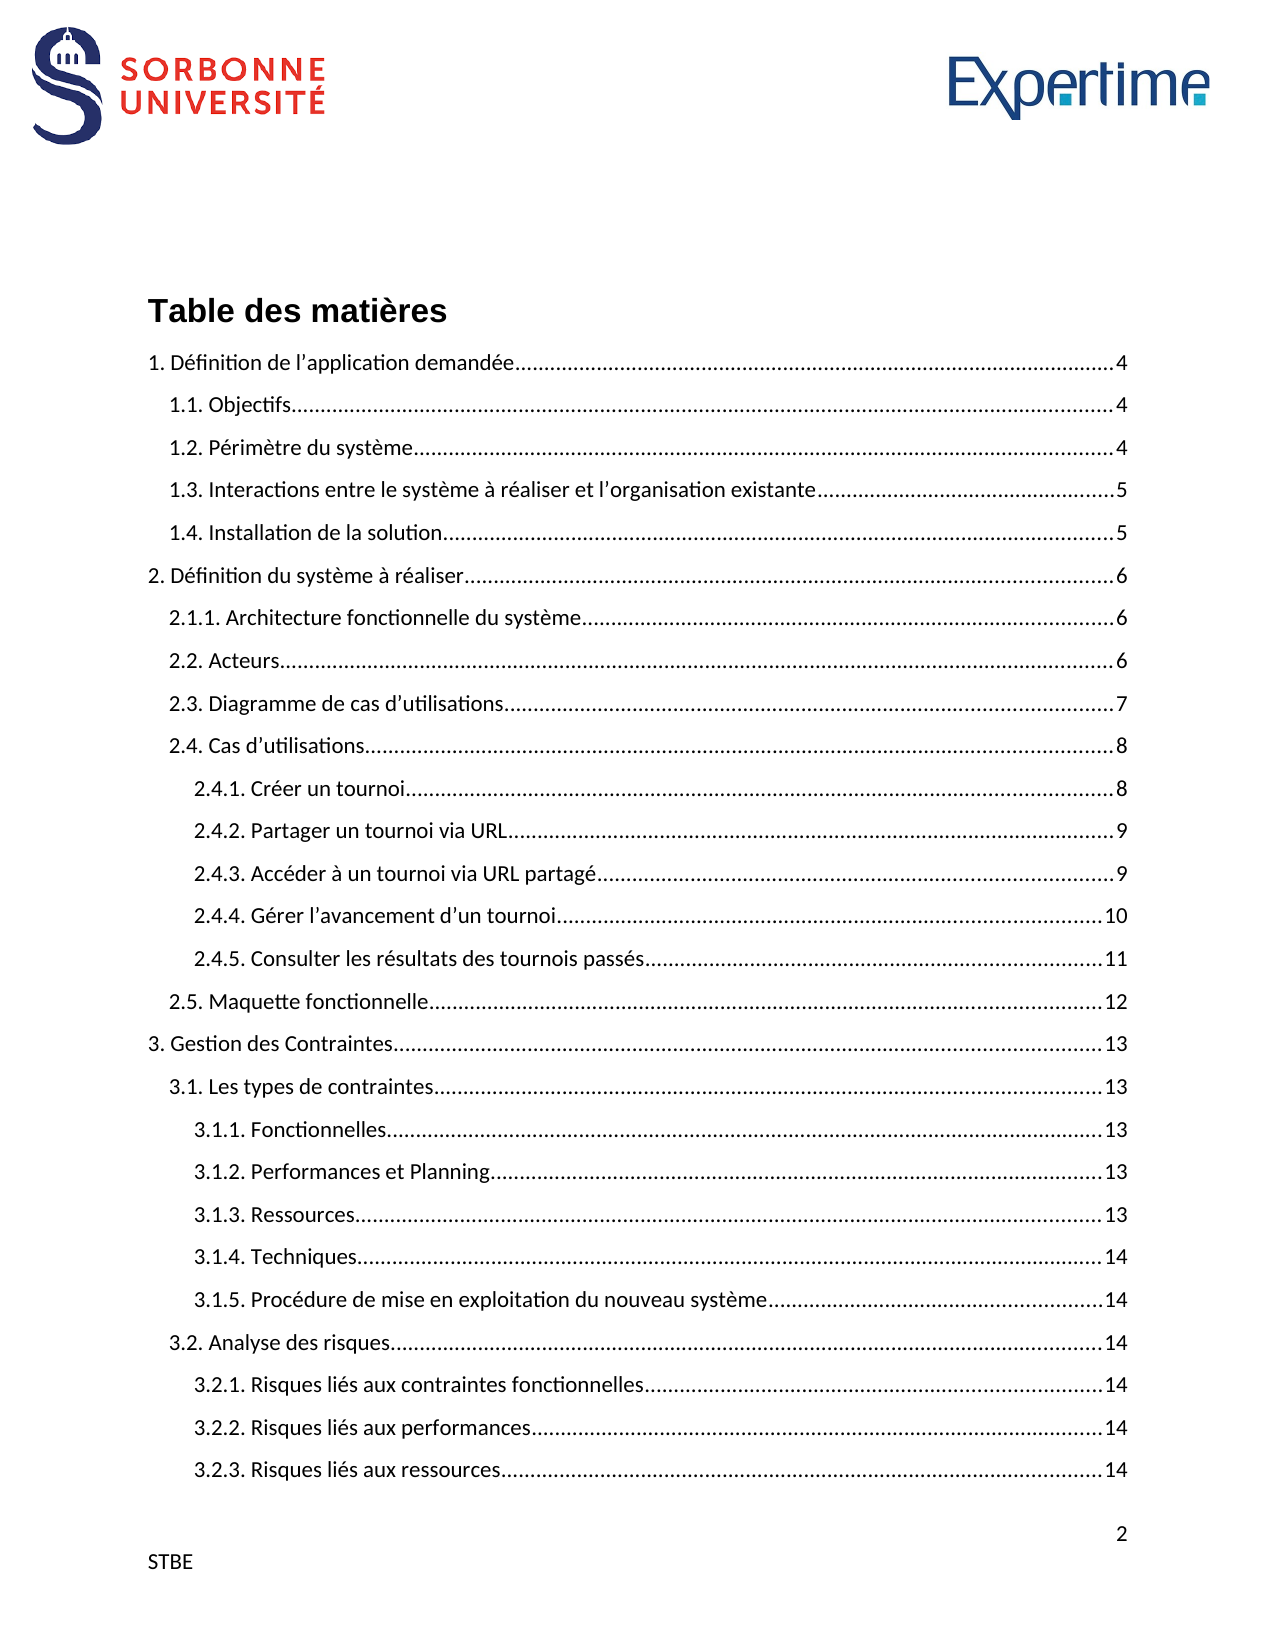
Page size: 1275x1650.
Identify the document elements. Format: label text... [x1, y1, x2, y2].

text 3.2.1. Risques liés aux contraintes fonctionnelles 14 [193, 1370, 1127, 1398]
subtitle Table des matières [148, 291, 1127, 329]
text 2.1.1. Architecture fonctionnelle du système 6 [168, 603, 1127, 631]
text 2.4.5. Consulter les résultats des tournois passés 11 [193, 944, 1127, 972]
text 3.1.5. Procédure de mise en exploitation du nouveau système 14 [193, 1285, 1127, 1313]
text 3.2.3. Risques liés aux ressources 14 [193, 1456, 1127, 1483]
text 2.4.2. Partager un tournoi via URL 9 [193, 816, 1127, 844]
text 3.2. Analyse des risques 14 [168, 1328, 1127, 1356]
text 1.3. Interactions entre le système à réaliser et l’organisation existante 5 [168, 476, 1127, 504]
text 2.2. Acteurs 6 [168, 646, 1127, 674]
text 2. Définition du système à réaliser 6 [148, 561, 1127, 589]
text 3.1.2. Performances et Planning 13 [193, 1157, 1127, 1185]
text 3.1.1. Fonctionnelles 13 [193, 1115, 1127, 1143]
picture [31, 26, 325, 145]
text 2.3. Diagramme de cas d’utilisations 7 [168, 689, 1127, 717]
text 1.4. Installation de la solution 5 [168, 518, 1127, 546]
text 3.1.3. Ressources 13 [193, 1200, 1127, 1228]
text 2.4.3. Accéder à un tournoi via URL partagé 9 [193, 859, 1127, 887]
text 1.1. Objectifs 4 [168, 390, 1127, 418]
text 3.1. Les types de contraintes 13 [168, 1072, 1127, 1100]
text 1.2. Périmètre du système 4 [168, 433, 1127, 461]
picture [945, 52, 1210, 120]
text 2.4. Cas d’utilisations 8 [168, 731, 1127, 759]
text 2.4.1. Créer un tournoi 8 [193, 774, 1127, 802]
text 2.4.4. Gérer l’avancement d’un tournoi 10 [193, 902, 1127, 930]
text 3.2.2. Risques liés aux performances 14 [193, 1413, 1127, 1441]
text 3. Gestion des Contraintes 13 [148, 1029, 1127, 1057]
text 3.1.4. Techniques 14 [193, 1242, 1127, 1271]
text 2.5. Maquette fonctionnelle 12 [168, 987, 1127, 1015]
text 1. Définition de l’application demandée 4 [148, 348, 1127, 376]
